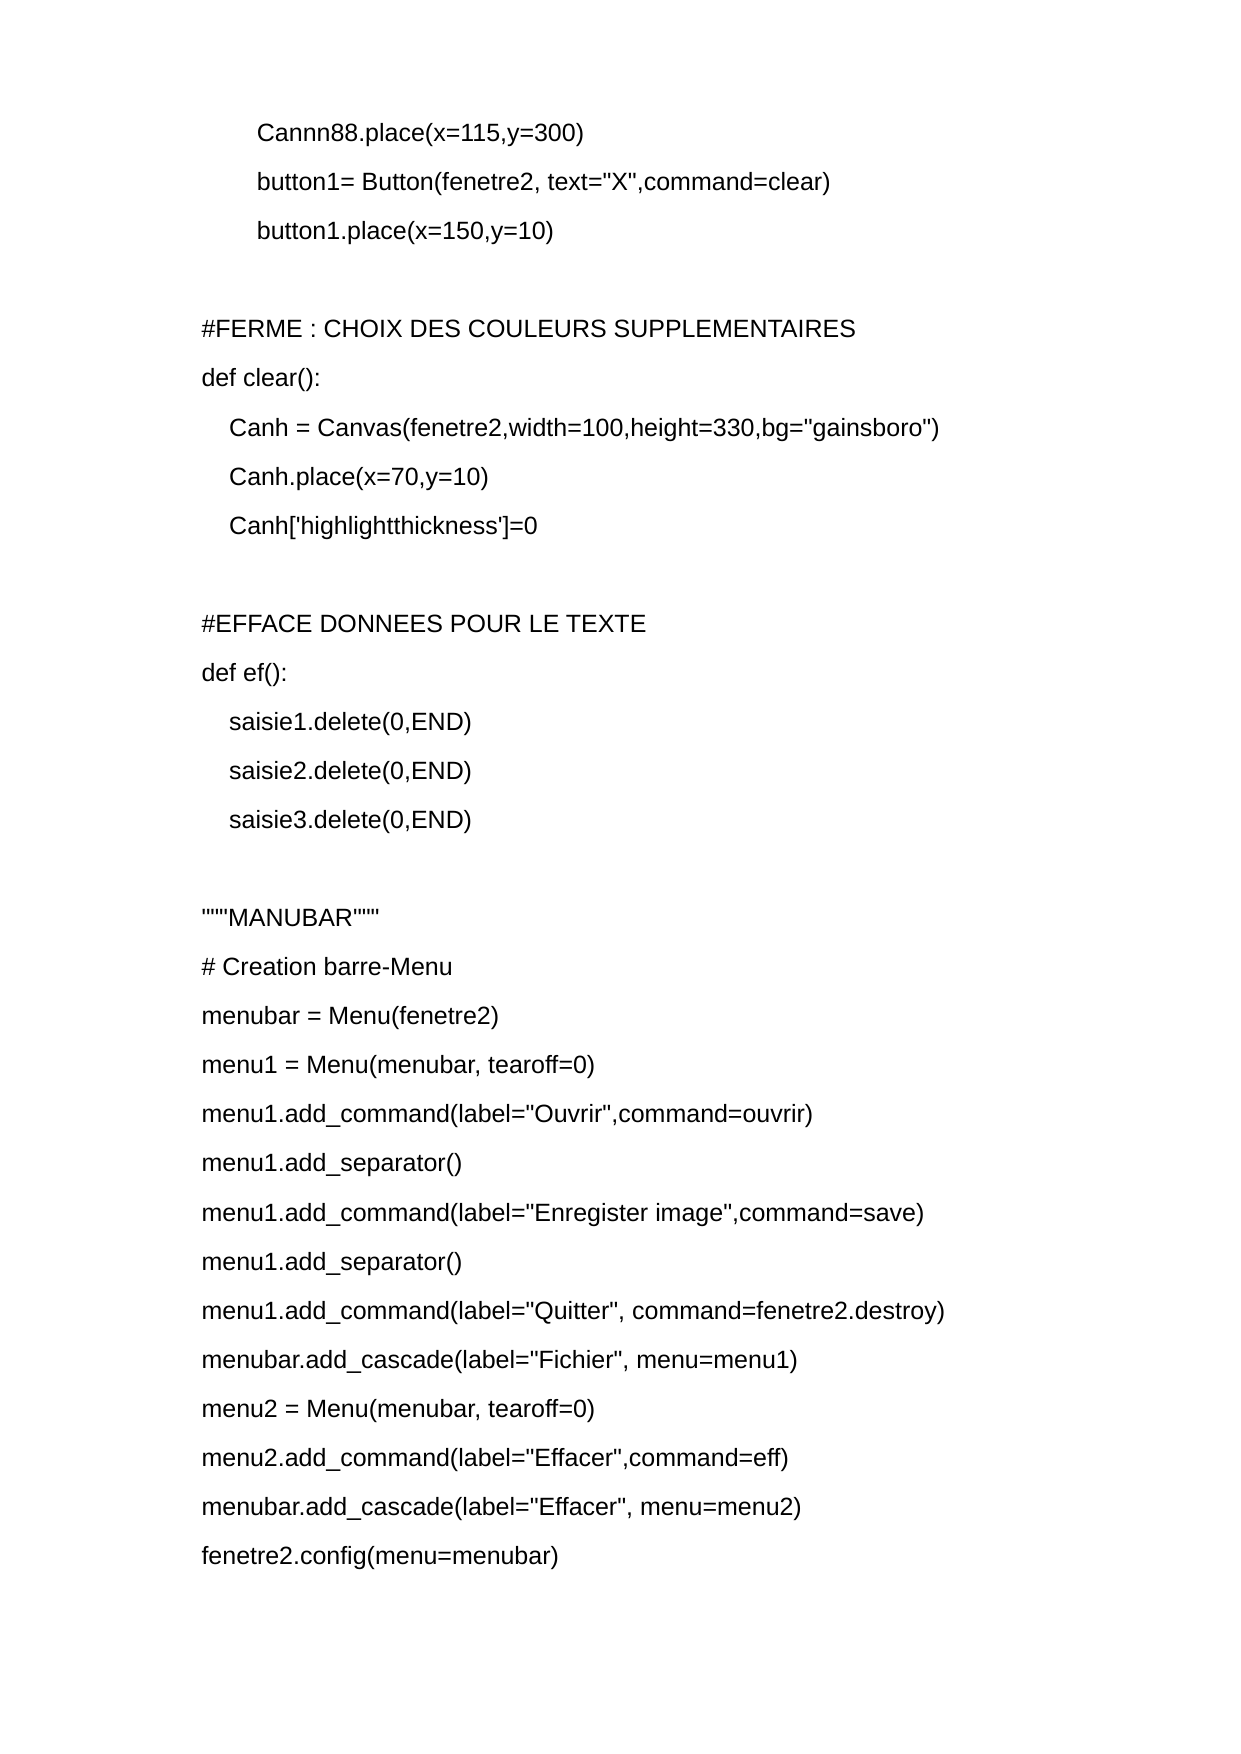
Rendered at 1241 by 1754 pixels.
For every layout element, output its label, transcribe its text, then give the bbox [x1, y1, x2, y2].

text #EFFACE DONNEES POUR LE TEXTE [118, 609, 1122, 637]
text def ef(): [118, 658, 1122, 687]
text """MANUBAR""" [118, 903, 1122, 932]
text menubar.add_cascade(label="Effacer", menu=menu2) [118, 1492, 1122, 1521]
text menu2 = Menu(menubar, tearoff=0) [118, 1394, 1122, 1422]
text Canh = Canvas(fenetre2,width=100,height=330,bg="gainsboro") [118, 412, 1122, 441]
text menu1 = Menu(menubar, tearoff=0) [118, 1050, 1122, 1079]
text #FERME : CHOIX DES COULEURS SUPPLEMENTAIRES [118, 314, 1122, 343]
text menu1.add_separator() [118, 1148, 1122, 1177]
text saisie3.delete(0,END) [118, 805, 1122, 834]
text Canh['highlightthickness']=0 [118, 511, 1122, 539]
text fenetre2.config(menu=menubar) [118, 1541, 1122, 1570]
text menu1.add_separator() [118, 1247, 1122, 1275]
text menu1.add_command(label="Enregister image",command=save) [118, 1197, 1122, 1226]
text menubar = Menu(fenetre2) [118, 1001, 1122, 1030]
text Cannn88.place(x=115,y=300) [118, 118, 1122, 147]
text button1.place(x=150,y=10) [118, 216, 1122, 245]
text menu2.add_command(label="Effacer",command=eff) [118, 1443, 1122, 1472]
text saisie1.delete(0,END) [118, 707, 1122, 736]
text saisie2.delete(0,END) [118, 756, 1122, 785]
text menu1.add_command(label="Quitter", command=fenetre2.destroy) [118, 1296, 1122, 1324]
text button1= Button(fenetre2, text="X",command=clear) [118, 167, 1122, 196]
text # Creation barre-Menu [118, 952, 1122, 981]
text menu1.add_command(label="Ouvrir",command=ouvrir) [118, 1099, 1122, 1128]
text menubar.add_cascade(label="Fichier", menu=menu1) [118, 1345, 1122, 1373]
text Canh.place(x=70,y=10) [118, 462, 1122, 490]
text def clear(): [118, 363, 1122, 392]
